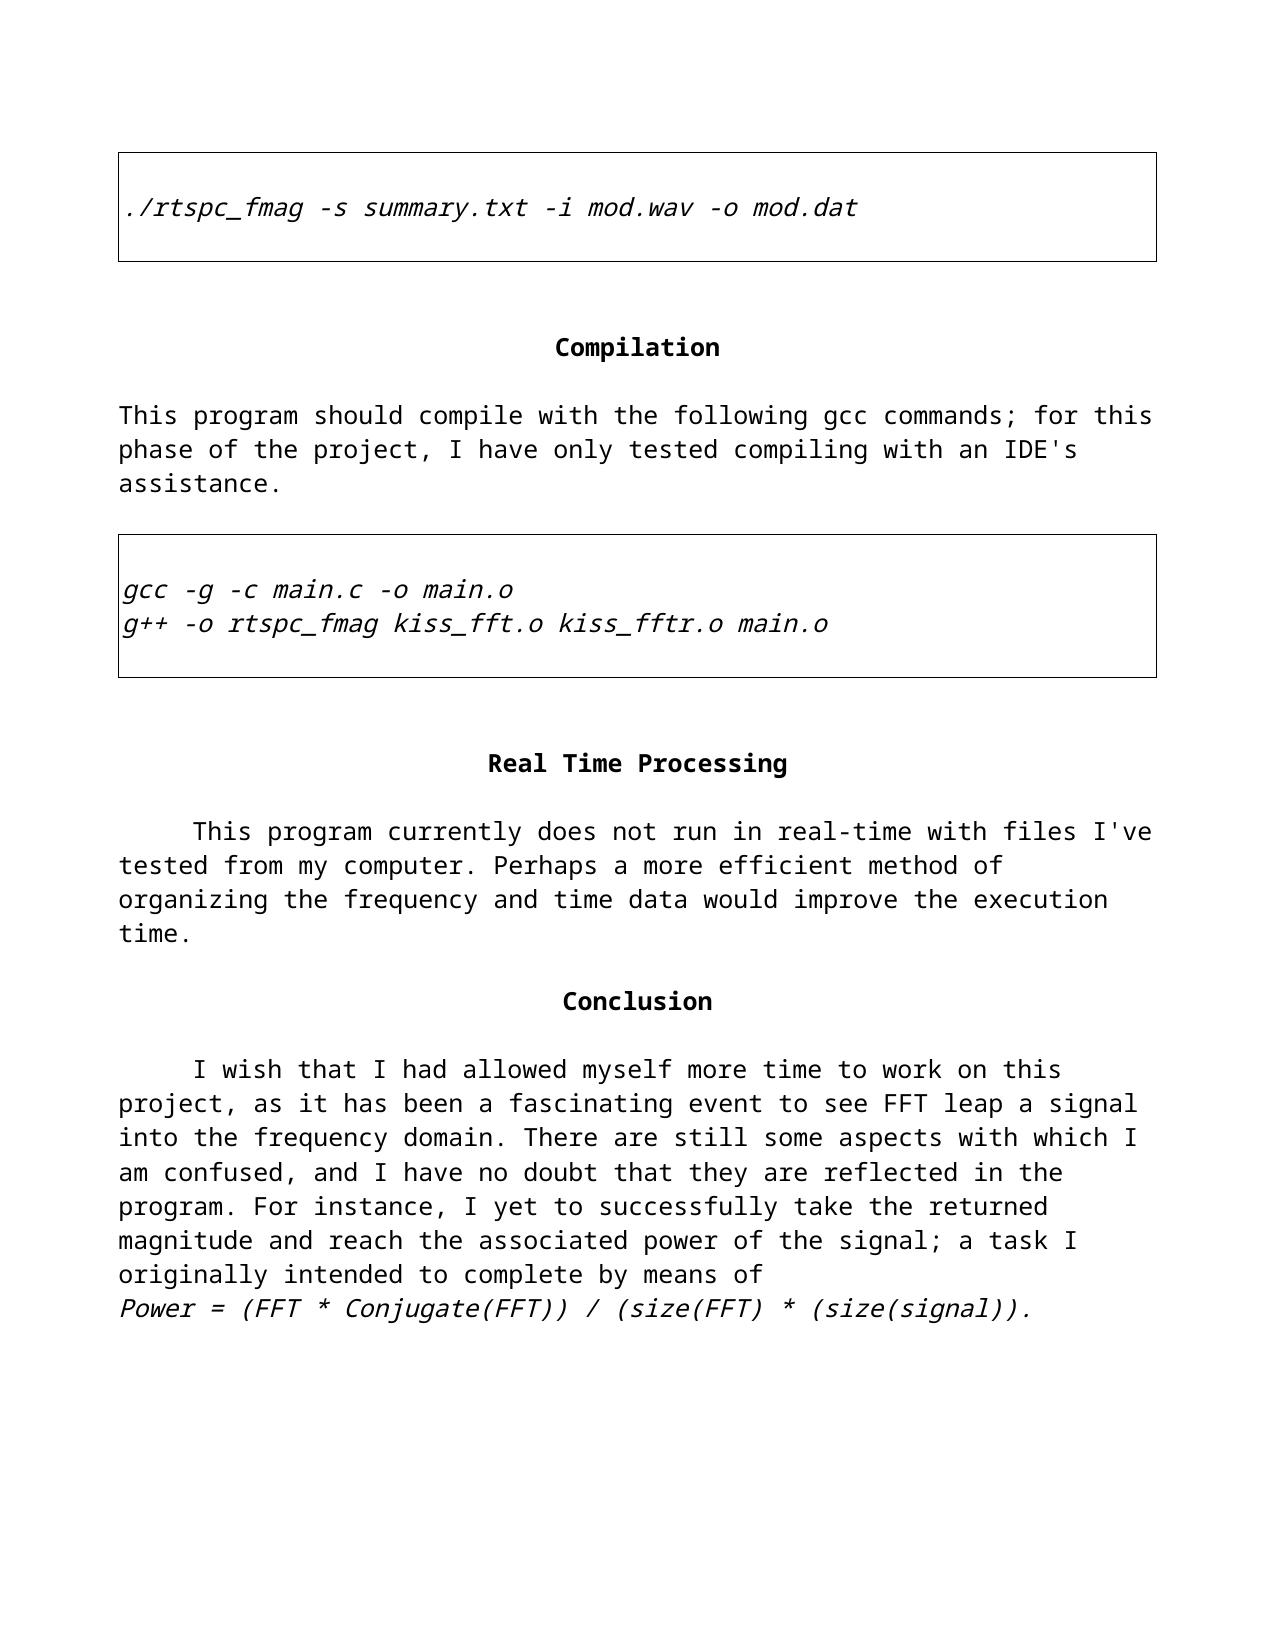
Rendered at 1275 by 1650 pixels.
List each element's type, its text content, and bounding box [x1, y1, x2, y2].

text ./rtspc_fmag -s summary.txt -i mod.wav -o mod.dat [119, 186, 1156, 224]
text g++ -o rtspc_fmag kiss_fft.o kiss_fftr.o main.o [119, 602, 1156, 640]
text Conclusion [118, 984, 1157, 1018]
text Compilation [118, 329, 1157, 364]
text I wish that I had allowed myself more time to work on this project, as it has been a fascinating event to see FFT leap a signal into the frequency domain. There are still some aspects with which I am confused, and I have no doubt that they are reflected in the program. For instance, I yet to successfully take the returned magnitude and reach the associated power of the signal; a task I originally intended to complete by means of [118, 1052, 1157, 1290]
text gcc -g -c main.c -o main.o [119, 568, 1156, 602]
text Power = (FFT * Conjugate(FFT)) / (size(FFT) * (size(signal)). [118, 1290, 1157, 1324]
text This program currently does not run in real-time with files I've tested from my computer. Perhaps a more efficient method of organizing the frequency and time data would improve the execution time. [118, 813, 1157, 950]
text This program should compile with the following gcc commands; for this phase of the project, I have only tested compiling with an IDE's assistance. [118, 398, 1157, 500]
text Real Time Processing [118, 745, 1157, 779]
